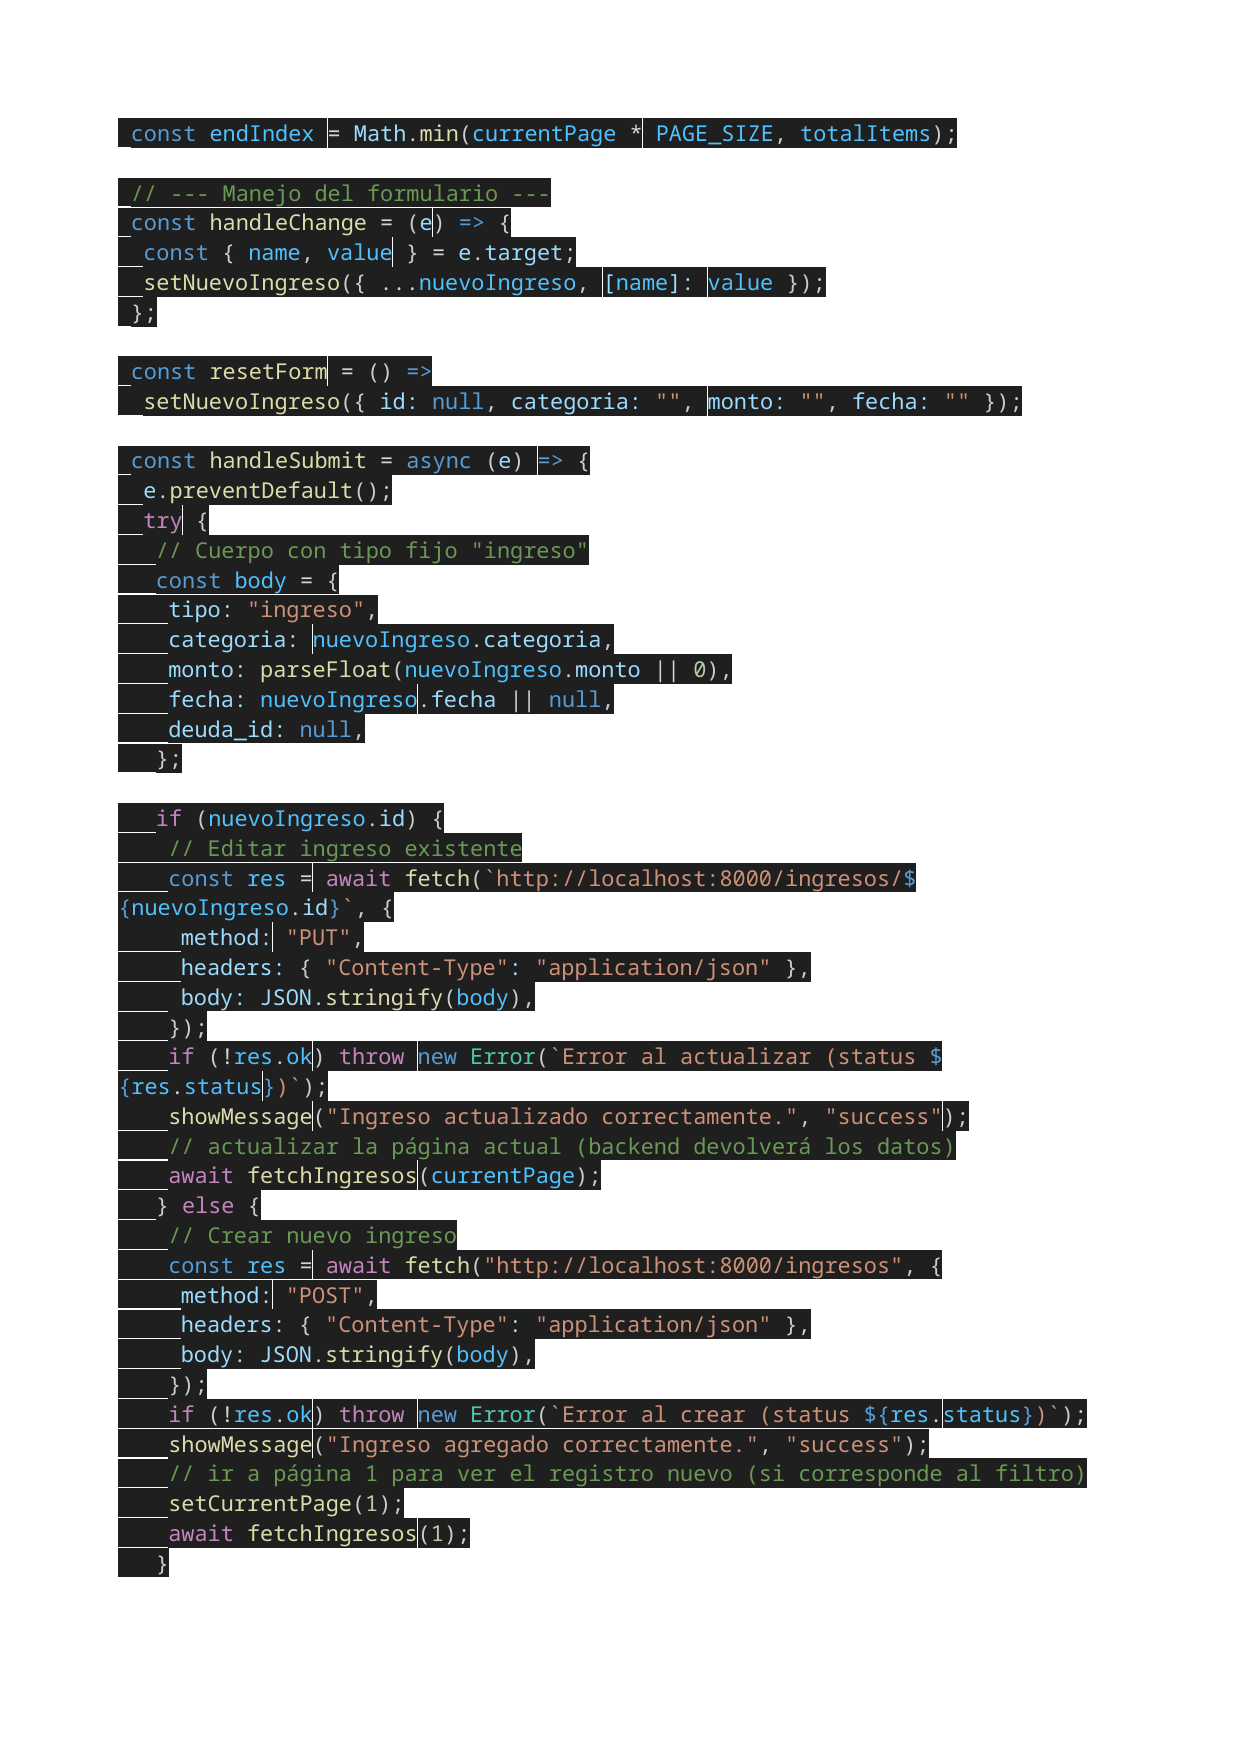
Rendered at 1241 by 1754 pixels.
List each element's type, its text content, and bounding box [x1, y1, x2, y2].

text setNuevoIngreso({ ...nuevoIngreso, [name]: value }); [118, 267, 1122, 297]
text // Crear nuevo ingreso [118, 1220, 1122, 1250]
text fecha: nuevoIngreso.fecha || null, [118, 684, 1122, 714]
text // Cuerpo con tipo fijo "ingreso" [118, 535, 1122, 565]
text if (!res.ok) throw new Error(`Error al crear (status ${res.status})`); [118, 1399, 1122, 1428]
text }); [118, 1369, 1122, 1399]
text setNuevoIngreso({ id: null, categoria: "", monto: "", fecha: "" }); [118, 386, 1122, 416]
text const endIndex = Math.min(currentPage * PAGE_SIZE, totalItems); [118, 118, 1122, 148]
text const handleSubmit = async (e) => { [118, 446, 1122, 475]
text monto: parseFloat(nuevoIngreso.monto || 0), [118, 654, 1122, 684]
text try { [118, 505, 1122, 535]
text method: "POST", [118, 1279, 1122, 1309]
text headers: { "Content-Type": "application/json" }, [118, 1309, 1122, 1339]
text const resetForm = () => [118, 356, 1122, 386]
text } [118, 1548, 1122, 1577]
text await fetchIngresos(currentPage); [118, 1160, 1122, 1190]
text tipo: "ingreso", [118, 594, 1122, 624]
text const res = await fetch(`http://localhost:8000/ingresos/${nuevoIngreso.id}`, { [118, 862, 1122, 922]
text e.preventDefault(); [118, 475, 1122, 505]
text showMessage("Ingreso agregado correctamente.", "success"); [118, 1428, 1122, 1458]
text categoria: nuevoIngreso.categoria, [118, 624, 1122, 654]
text if (!res.ok) throw new Error(`Error al actualizar (status ${res.status})`); [118, 1041, 1122, 1101]
text const { name, value } = e.target; [118, 237, 1122, 267]
text // actualizar la página actual (backend devolverá los datos) [118, 1131, 1122, 1160]
text headers: { "Content-Type": "application/json" }, [118, 952, 1122, 982]
text await fetchIngresos(1); [118, 1518, 1122, 1548]
text // ir a página 1 para ver el registro nuevo (si corresponde al filtro) [118, 1458, 1122, 1488]
text } else { [118, 1190, 1122, 1220]
text // --- Manejo del formulario --- [118, 178, 1122, 207]
text setCurrentPage(1); [118, 1488, 1122, 1518]
text }; [118, 743, 1122, 773]
text const body = { [118, 565, 1122, 594]
text const res = await fetch("http://localhost:8000/ingresos", { [118, 1250, 1122, 1279]
text // Editar ingreso existente [118, 833, 1122, 862]
text if (nuevoIngreso.id) { [118, 803, 1122, 833]
text deuda_id: null, [118, 714, 1122, 743]
text }; [118, 297, 1122, 327]
text showMessage("Ingreso actualizado correctamente.", "success"); [118, 1101, 1122, 1131]
text body: JSON.stringify(body), [118, 1339, 1122, 1369]
text method: "PUT", [118, 922, 1122, 952]
text }); [118, 1011, 1122, 1041]
text body: JSON.stringify(body), [118, 982, 1122, 1011]
text const handleChange = (e) => { [118, 207, 1122, 237]
